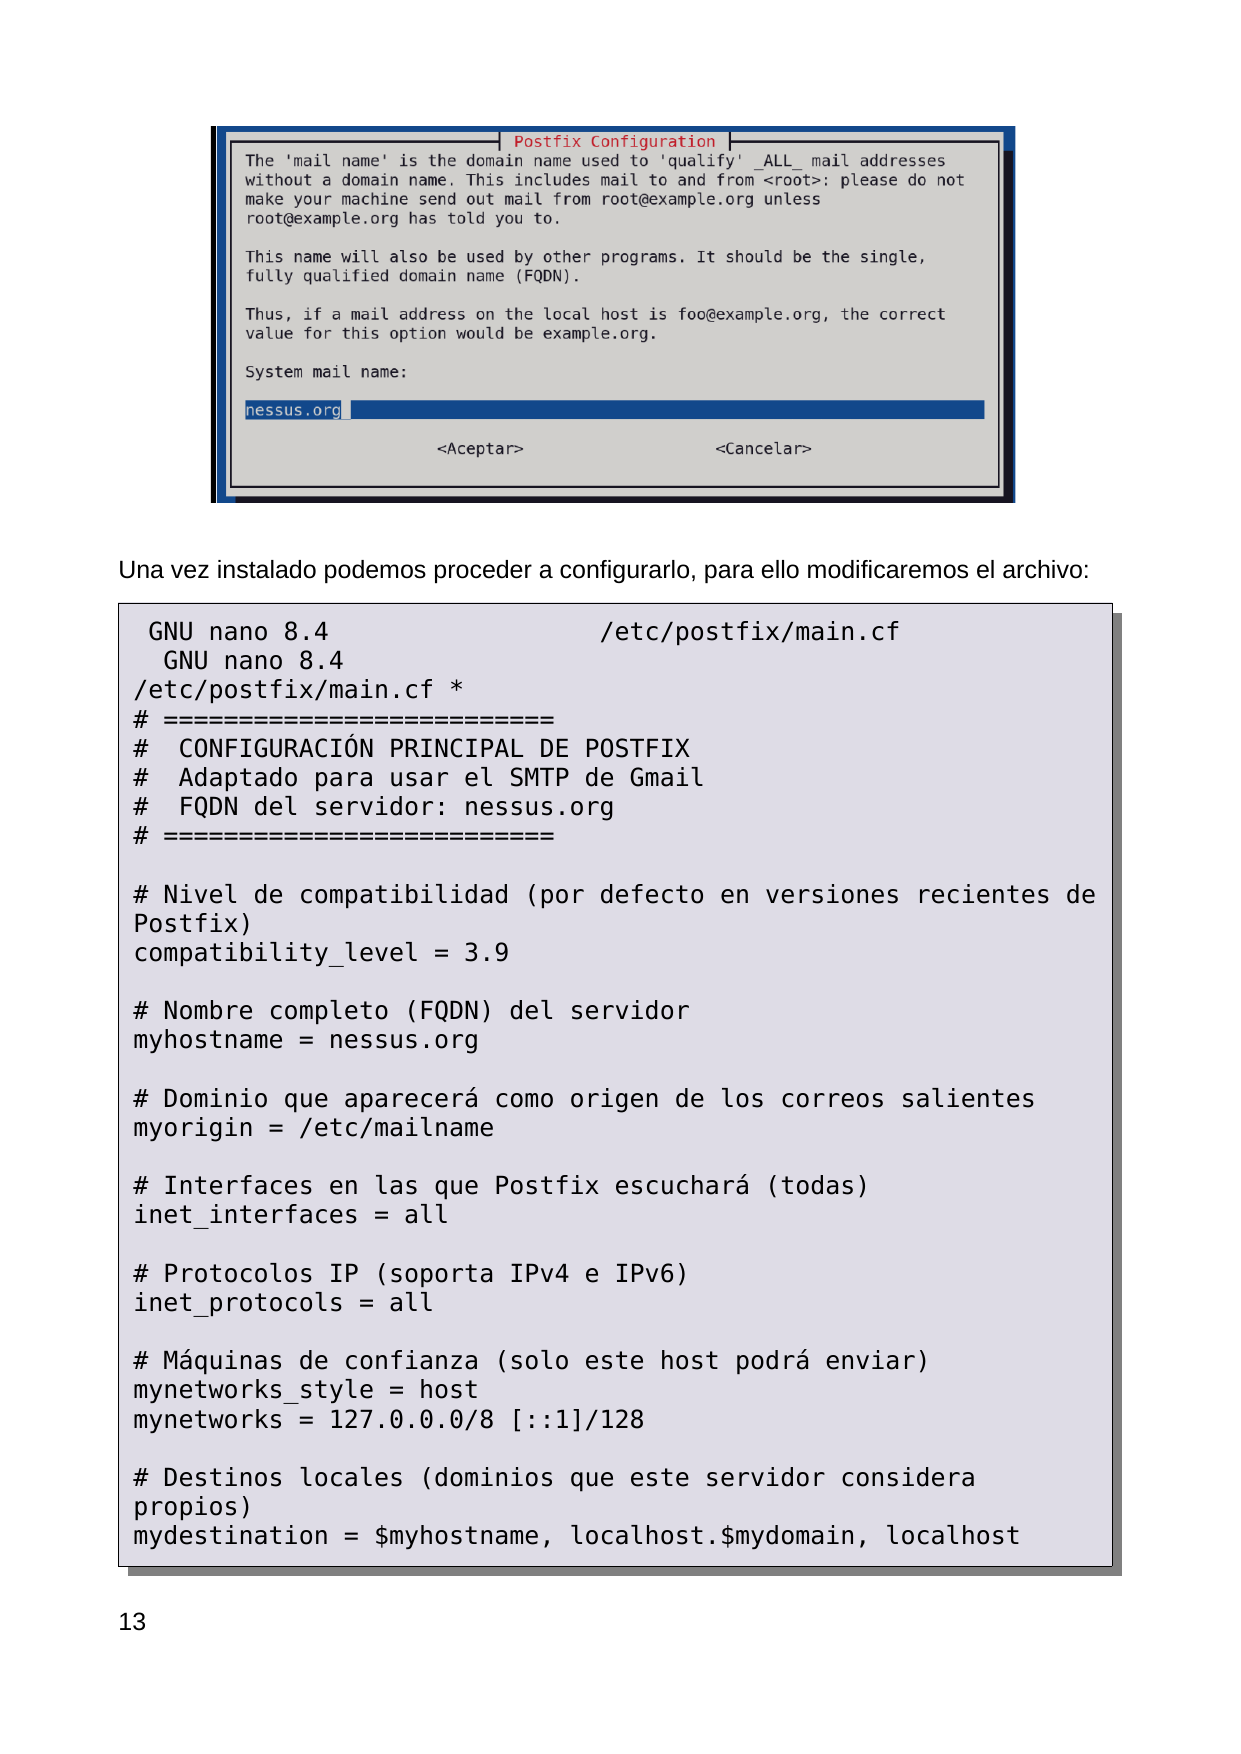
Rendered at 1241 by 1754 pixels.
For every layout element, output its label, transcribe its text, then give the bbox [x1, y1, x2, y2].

text # Nivel de compatibilidad (por defecto en versiones recientes de Postfix) [119, 865, 1112, 923]
text GNU nano 8.4 /etc/postfix/main.cf [119, 604, 1112, 632]
text # Nombre completo (FQDN) del servidor [119, 982, 1112, 1011]
text # Destinos locales (dominios que este servidor considera propios) [119, 1448, 1112, 1507]
text Una vez instalado podemos proceder a configurarlo, para ello modificaremos el archivo: [118, 555, 1122, 583]
text inet_interfaces = all [119, 1186, 1112, 1215]
text # Protocolos IP (soporta IPv4 e IPv6) [119, 1244, 1112, 1273]
text # CONFIGURACIÓN PRINCIPAL DE POSTFIX [119, 719, 1112, 748]
text # Interfaces en las que Postfix escuchará (todas) [119, 1157, 1112, 1186]
text # FQDN del servidor: nessus.org [119, 777, 1112, 807]
text # Dominio que aparecerá como origen de los correos salientes [119, 1069, 1112, 1098]
picture [210, 126, 1016, 503]
text myorigin = /etc/mailname [119, 1098, 1112, 1127]
text # ========================== [119, 807, 1112, 836]
text # Adaptado para usar el SMTP de Gmail [119, 748, 1112, 777]
text # Máquinas de confianza (solo este host podrá enviar) [119, 1332, 1112, 1361]
text # ========================== [119, 690, 1112, 719]
text mynetworks_style = host [119, 1361, 1112, 1390]
text compatibility_level = 3.9 [119, 923, 1112, 952]
text mynetworks = 127.0.0.0/8 [::1]/128 [119, 1390, 1112, 1419]
text mydestination = $myhostname, localhost.$mydomain, localhost [119, 1507, 1112, 1566]
text inet_protocols = all [119, 1273, 1112, 1302]
text GNU nano 8.4 /etc/postfix/main.cf * [119, 632, 1112, 690]
text myhostname = nessus.org [119, 1011, 1112, 1040]
